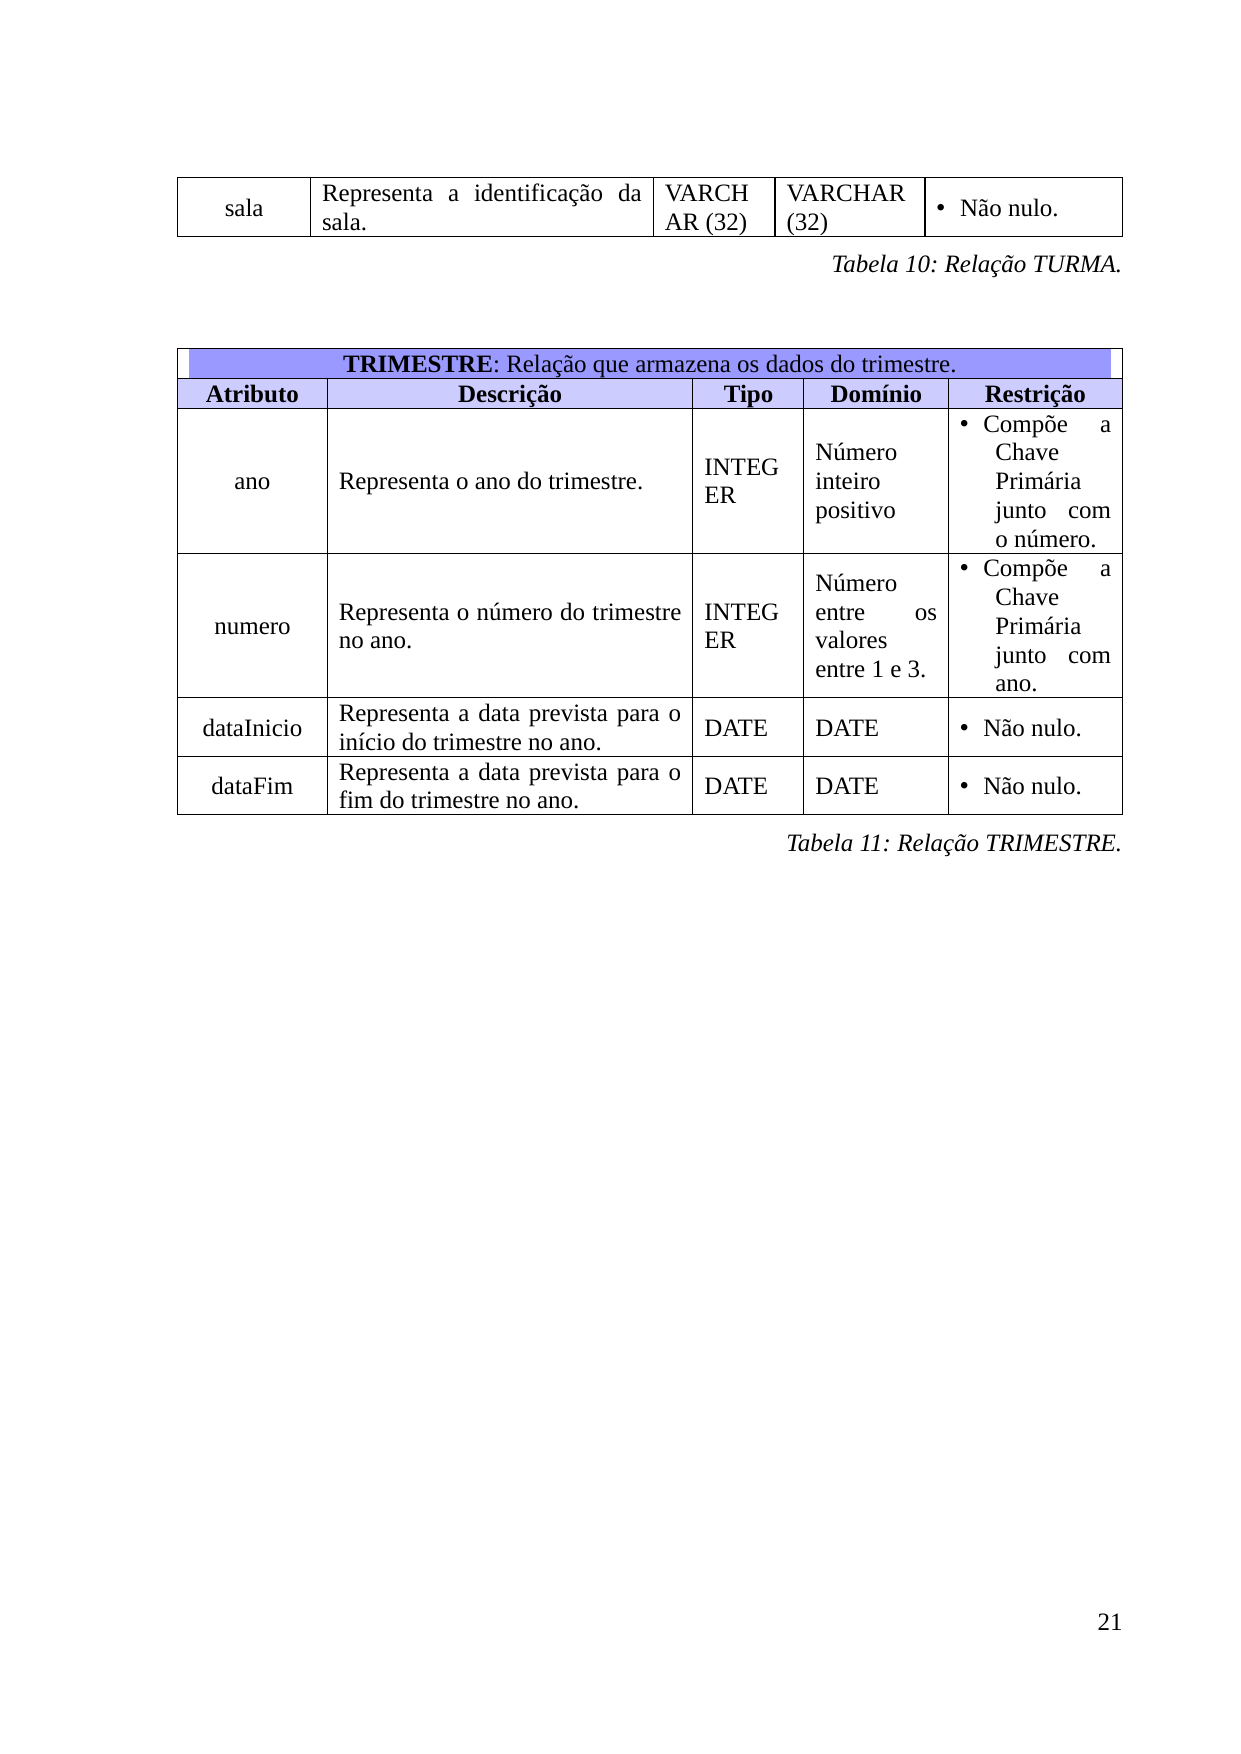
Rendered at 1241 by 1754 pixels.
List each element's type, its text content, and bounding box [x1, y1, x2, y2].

table_cell Representa a identificação da sala. [311, 178, 653, 236]
table_cell Compõe a Chave Primária junto com ano. [949, 554, 1122, 697]
table_cell Número entre os valores entre 1 e 3. [804, 554, 948, 697]
table_cell Tipo [693, 379, 803, 408]
table_cell Não nulo. [926, 178, 1122, 236]
table_cell dataFim [178, 757, 327, 814]
table_cell DATE [804, 757, 948, 814]
table_cell Não nulo. [949, 757, 1122, 814]
text Tabela 10: Relação TURMA. [177, 249, 1122, 278]
table_cell VARCHAR (32) [776, 178, 924, 236]
table_cell Representa a data prevista para o início do trimestre no ano. [328, 698, 692, 756]
table_cell dataInicio [178, 698, 327, 756]
table_cell Compõe a Chave Primária junto com o número. [949, 409, 1122, 552]
table_cell ano [178, 409, 327, 552]
table_cell Número inteiro positivo [804, 409, 948, 552]
table_cell Restrição [949, 379, 1122, 408]
table_cell numero [178, 554, 327, 697]
table_cell INTEGER [693, 554, 803, 697]
table_cell Representa a data prevista para o fim do trimestre no ano. [328, 757, 692, 814]
table_cell Não nulo. [949, 698, 1122, 756]
text Tabela 11: Relação TRIMESTRE. [177, 828, 1122, 857]
table_cell INTEGER [693, 409, 803, 552]
table_cell DATE [693, 757, 803, 814]
table_cell Atributo [178, 379, 327, 408]
table_cell DATE [693, 698, 803, 756]
table_cell Descrição [328, 379, 692, 408]
table_cell Domínio [804, 379, 948, 408]
table_cell VARCHAR (32) [654, 178, 774, 236]
table_cell DATE [804, 698, 948, 756]
table_cell Representa o número do trimestre no ano. [328, 554, 692, 697]
table_cell Representa o ano do trimestre. [328, 409, 692, 552]
table_cell sala [178, 178, 310, 236]
